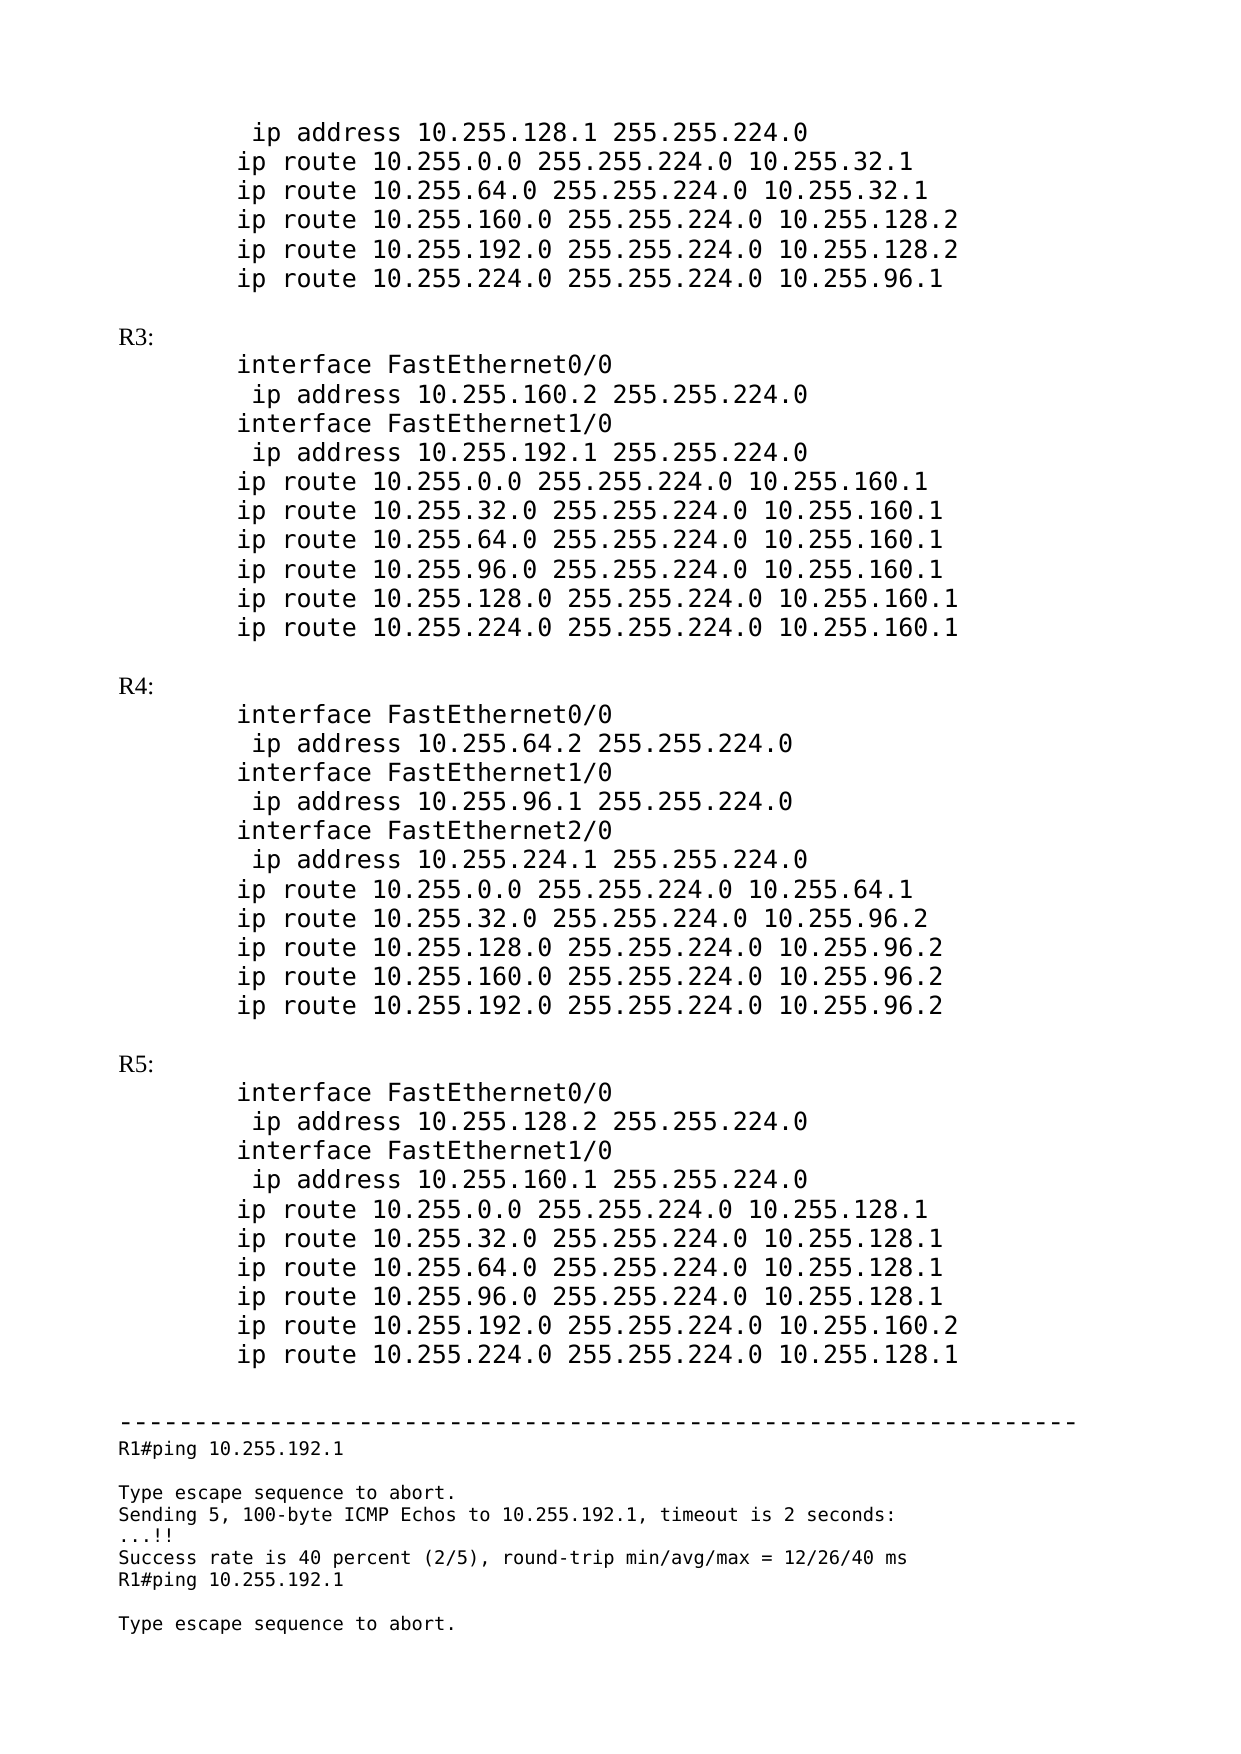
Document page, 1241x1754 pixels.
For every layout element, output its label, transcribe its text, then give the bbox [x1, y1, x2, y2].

text ip route 10.255.0.0 255.255.224.0 10.255.128.1 [236, 1195, 1122, 1224]
text R3: [118, 322, 1122, 351]
text ip route 10.255.128.0 255.255.224.0 10.255.96.2 [236, 933, 1122, 962]
text interface FastEthernet0/0 [236, 1078, 1122, 1107]
text R1#ping 10.255.192.1 Type escape sequence to abort. Sending 5, 100-byte ICMP Echos to 10.255.192.1, timeout is 2 seconds: ...!! Success rate is 40 percent (2/5), round-trip min/avg/max = 12/26/40 ms R1#ping 10.255.192.1 Type escape sequence to abort. [118, 1438, 1122, 1635]
text ip route 10.255.192.0 255.255.224.0 10.255.128.2 [236, 235, 1122, 264]
text ip address 10.255.192.1 255.255.224.0 [236, 438, 1122, 467]
text ip route 10.255.128.0 255.255.224.0 10.255.160.1 [236, 584, 1122, 613]
text ip route 10.255.64.0 255.255.224.0 10.255.32.1 [236, 176, 1122, 206]
text R4: [118, 671, 1122, 700]
text ip address 10.255.128.1 255.255.224.0 [236, 118, 1122, 147]
text ip route 10.255.224.0 255.255.224.0 10.255.160.1 [236, 613, 1122, 642]
text ip route 10.255.96.0 255.255.224.0 10.255.160.1 [236, 555, 1122, 584]
text ip route 10.255.192.0 255.255.224.0 10.255.160.2 [236, 1311, 1122, 1341]
text ---------------------------------------------------------------- [118, 1404, 1122, 1438]
text interface FastEthernet1/0 [236, 758, 1122, 787]
text ip address 10.255.96.1 255.255.224.0 [236, 787, 1122, 816]
text ip address 10.255.64.2 255.255.224.0 [236, 729, 1122, 758]
text ip route 10.255.0.0 255.255.224.0 10.255.160.1 [236, 467, 1122, 496]
text interface FastEthernet1/0 [236, 1136, 1122, 1166]
text ip route 10.255.64.0 255.255.224.0 10.255.160.1 [236, 526, 1122, 555]
text interface FastEthernet0/0 [236, 351, 1122, 380]
text ip route 10.255.192.0 255.255.224.0 10.255.96.2 [236, 991, 1122, 1021]
text ip route 10.255.32.0 255.255.224.0 10.255.128.1 [236, 1224, 1122, 1253]
text ip address 10.255.224.1 255.255.224.0 [236, 846, 1122, 875]
text R5: [118, 1049, 1122, 1078]
text ip route 10.255.64.0 255.255.224.0 10.255.128.1 [236, 1253, 1122, 1282]
text ip address 10.255.128.2 255.255.224.0 [236, 1107, 1122, 1136]
text ip route 10.255.0.0 255.255.224.0 10.255.64.1 [236, 875, 1122, 904]
text ip route 10.255.224.0 255.255.224.0 10.255.96.1 [236, 264, 1122, 293]
text ip route 10.255.160.0 255.255.224.0 10.255.96.2 [236, 962, 1122, 991]
text ip route 10.255.32.0 255.255.224.0 10.255.160.1 [236, 496, 1122, 526]
text ip address 10.255.160.2 255.255.224.0 [236, 380, 1122, 409]
text interface FastEthernet0/0 [236, 700, 1122, 729]
text ip route 10.255.224.0 255.255.224.0 10.255.128.1 [236, 1341, 1122, 1370]
text ip route 10.255.0.0 255.255.224.0 10.255.32.1 [236, 147, 1122, 176]
text ip route 10.255.32.0 255.255.224.0 10.255.96.2 [236, 904, 1122, 933]
text interface FastEthernet1/0 [236, 409, 1122, 438]
text ip route 10.255.160.0 255.255.224.0 10.255.128.2 [236, 206, 1122, 235]
text interface FastEthernet2/0 [236, 816, 1122, 846]
text ip address 10.255.160.1 255.255.224.0 [236, 1166, 1122, 1195]
text ip route 10.255.96.0 255.255.224.0 10.255.128.1 [236, 1282, 1122, 1311]
